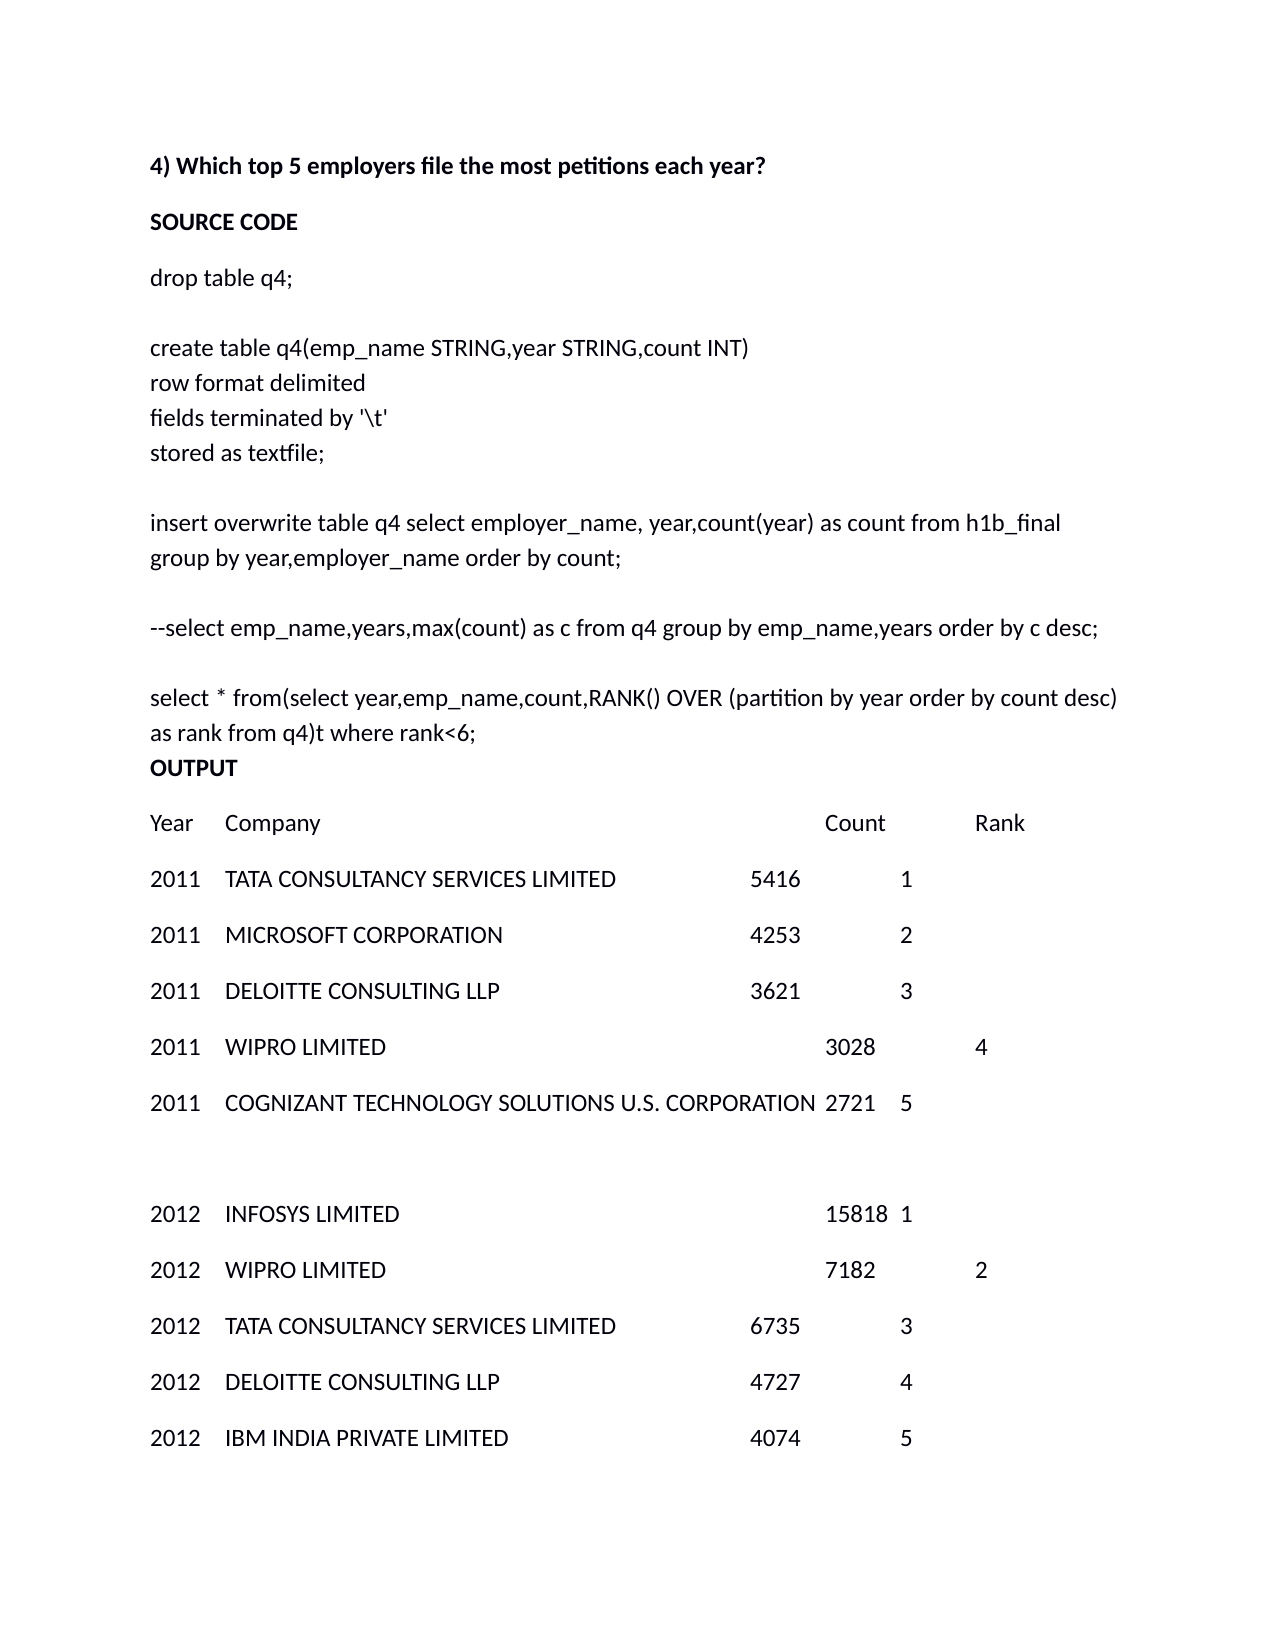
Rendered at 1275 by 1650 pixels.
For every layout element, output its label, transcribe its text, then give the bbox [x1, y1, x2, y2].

text 2012 INFOSYS LIMITED 15818 1 [150, 1198, 1125, 1229]
text 2011 TATA CONSULTANCY SERVICES LIMITED 5416 1 [150, 863, 1125, 894]
text 2011 WIPRO LIMITED 3028 4 [150, 1031, 1125, 1061]
text 2011 COGNIZANT TECHNOLOGY SOLUTIONS U.S. CORPORATION 2721 5 [150, 1087, 1125, 1117]
text SOURCE CODE [150, 206, 1125, 236]
text OUTPUT [150, 752, 1125, 782]
text stored as textfile; [150, 437, 1125, 467]
text select * from(select year,emp_name,count,RANK() OVER (partition by year order by count desc) as rank from q4)t where rank<6; [150, 682, 1125, 747]
text 2012 IBM INDIA PRIVATE LIMITED 4074 5 [150, 1422, 1125, 1452]
text 2012 WIPRO LIMITED 7182 2 [150, 1254, 1125, 1285]
text 2012 TATA CONSULTANCY SERVICES LIMITED 6735 3 [150, 1310, 1125, 1341]
text drop table q4; [150, 262, 1125, 292]
text --select emp_name,years,max(count) as c from q4 group by emp_name,years order by c desc; [150, 612, 1125, 642]
text 2011 MICROSOFT CORPORATION 4253 2 [150, 919, 1125, 950]
text row format delimited [150, 367, 1125, 397]
text fields terminated by '\t' [150, 402, 1125, 432]
text 2011 DELOITTE CONSULTING LLP 3621 3 [150, 975, 1125, 1006]
text create table q4(emp_name STRING,year STRING,count INT) [150, 332, 1125, 362]
text insert overwrite table q4 select employer_name, year,count(year) as count from h1b_final group by year,employer_name order by count; [150, 507, 1125, 572]
text 2012 DELOITTE CONSULTING LLP 4727 4 [150, 1366, 1125, 1396]
text 4) Which top 5 employers file the most petitions each year? [150, 150, 1125, 181]
text Year Company Count Rank [150, 807, 1125, 838]
